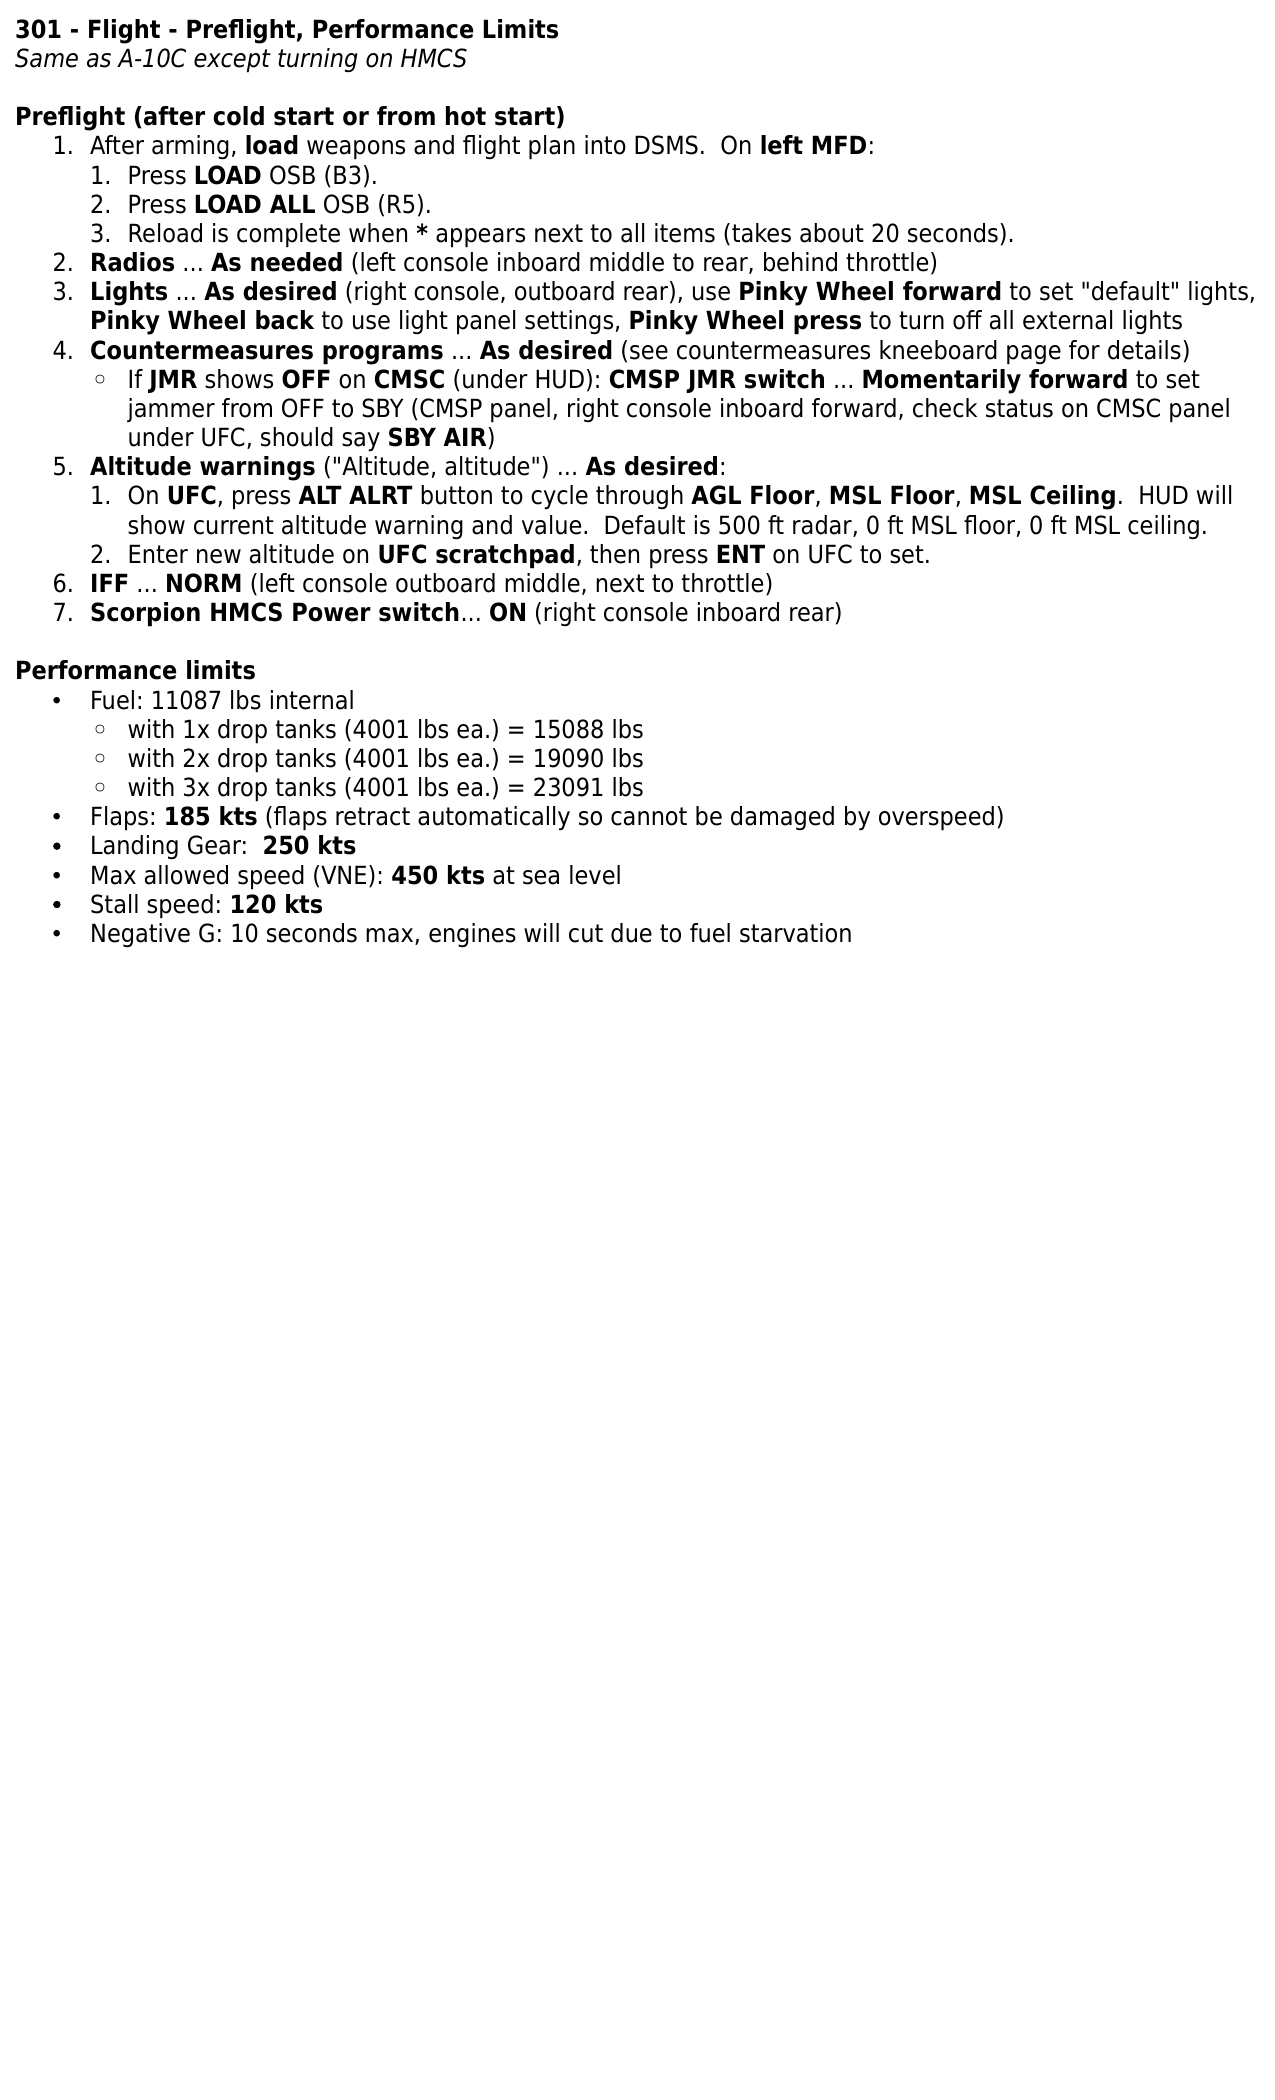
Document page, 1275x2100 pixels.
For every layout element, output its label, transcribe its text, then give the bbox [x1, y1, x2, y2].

list Fuel: 11087 lbs internal [52, 686, 1260, 715]
list Negative G: 10 seconds max, engines will cut due to fuel starvation [52, 919, 1260, 948]
list IFF ... NORM (left console outboard middle, next to throttle) [52, 569, 1260, 598]
text Same as A-10C except turning on HMCS [15, 44, 1260, 73]
list Flaps: 185 kts (flaps retract automatically so cannot be damaged by overspeed) [52, 802, 1260, 832]
list Reload is complete when * appears next to all items (takes about 20 seconds). [90, 219, 1260, 248]
list Altitude warnings ("Altitude, altitude") ... As desired: [52, 452, 1260, 482]
text Preflight (after cold start or from hot start) [15, 102, 1260, 132]
list Scorpion HMCS Power switch... ON (right console inboard rear) [52, 598, 1260, 627]
list Stall speed: 120 kts [52, 890, 1260, 919]
list If JMR shows OFF on CMSC (under HUD): CMSP JMR switch ... Momentarily forward to set jammer from OFF to SBY (CMSP panel, right console inboard forward, check status on CMSC panel under UFC, should say SBY AIR) [90, 365, 1260, 452]
list with 1x drop tanks (4001 lbs ea.) = 15088 lbs [90, 715, 1260, 744]
list Press LOAD OSB (B3). [90, 161, 1260, 190]
list Lights ... As desired (right console, outboard rear), use Pinky Wheel forward to set "default" lights, Pinky Wheel back to use light panel settings, Pinky Wheel press to turn off all external lights [52, 277, 1260, 336]
list On UFC, press ALT ALRT button to cycle through AGL Floor, MSL Floor, MSL Ceiling. HUD will show current altitude warning and value. Default is 500 ft radar, 0 ft MSL floor, 0 ft MSL ceiling. [90, 482, 1260, 540]
list Enter new altitude on UFC scratchpad, then press ENT on UFC to set. [90, 540, 1260, 569]
list Radios ... As needed (left console inboard middle to rear, behind throttle) [52, 248, 1260, 277]
list Landing Gear: 250 kts [52, 832, 1260, 861]
list After arming, load weapons and flight plan into DSMS. On left MFD: [52, 132, 1260, 161]
list Press LOAD ALL OSB (R5). [90, 190, 1260, 219]
text 301 - Flight - Preflight, Performance Limits [15, 15, 1260, 44]
list with 2x drop tanks (4001 lbs ea.) = 19090 lbs [90, 744, 1260, 773]
list Max allowed speed (VNE): 450 kts at sea level [52, 861, 1260, 890]
text Performance limits [15, 657, 1260, 686]
list with 3x drop tanks (4001 lbs ea.) = 23091 lbs [90, 773, 1260, 802]
list Countermeasures programs ... As desired (see countermeasures kneeboard page for details) [52, 336, 1260, 365]
